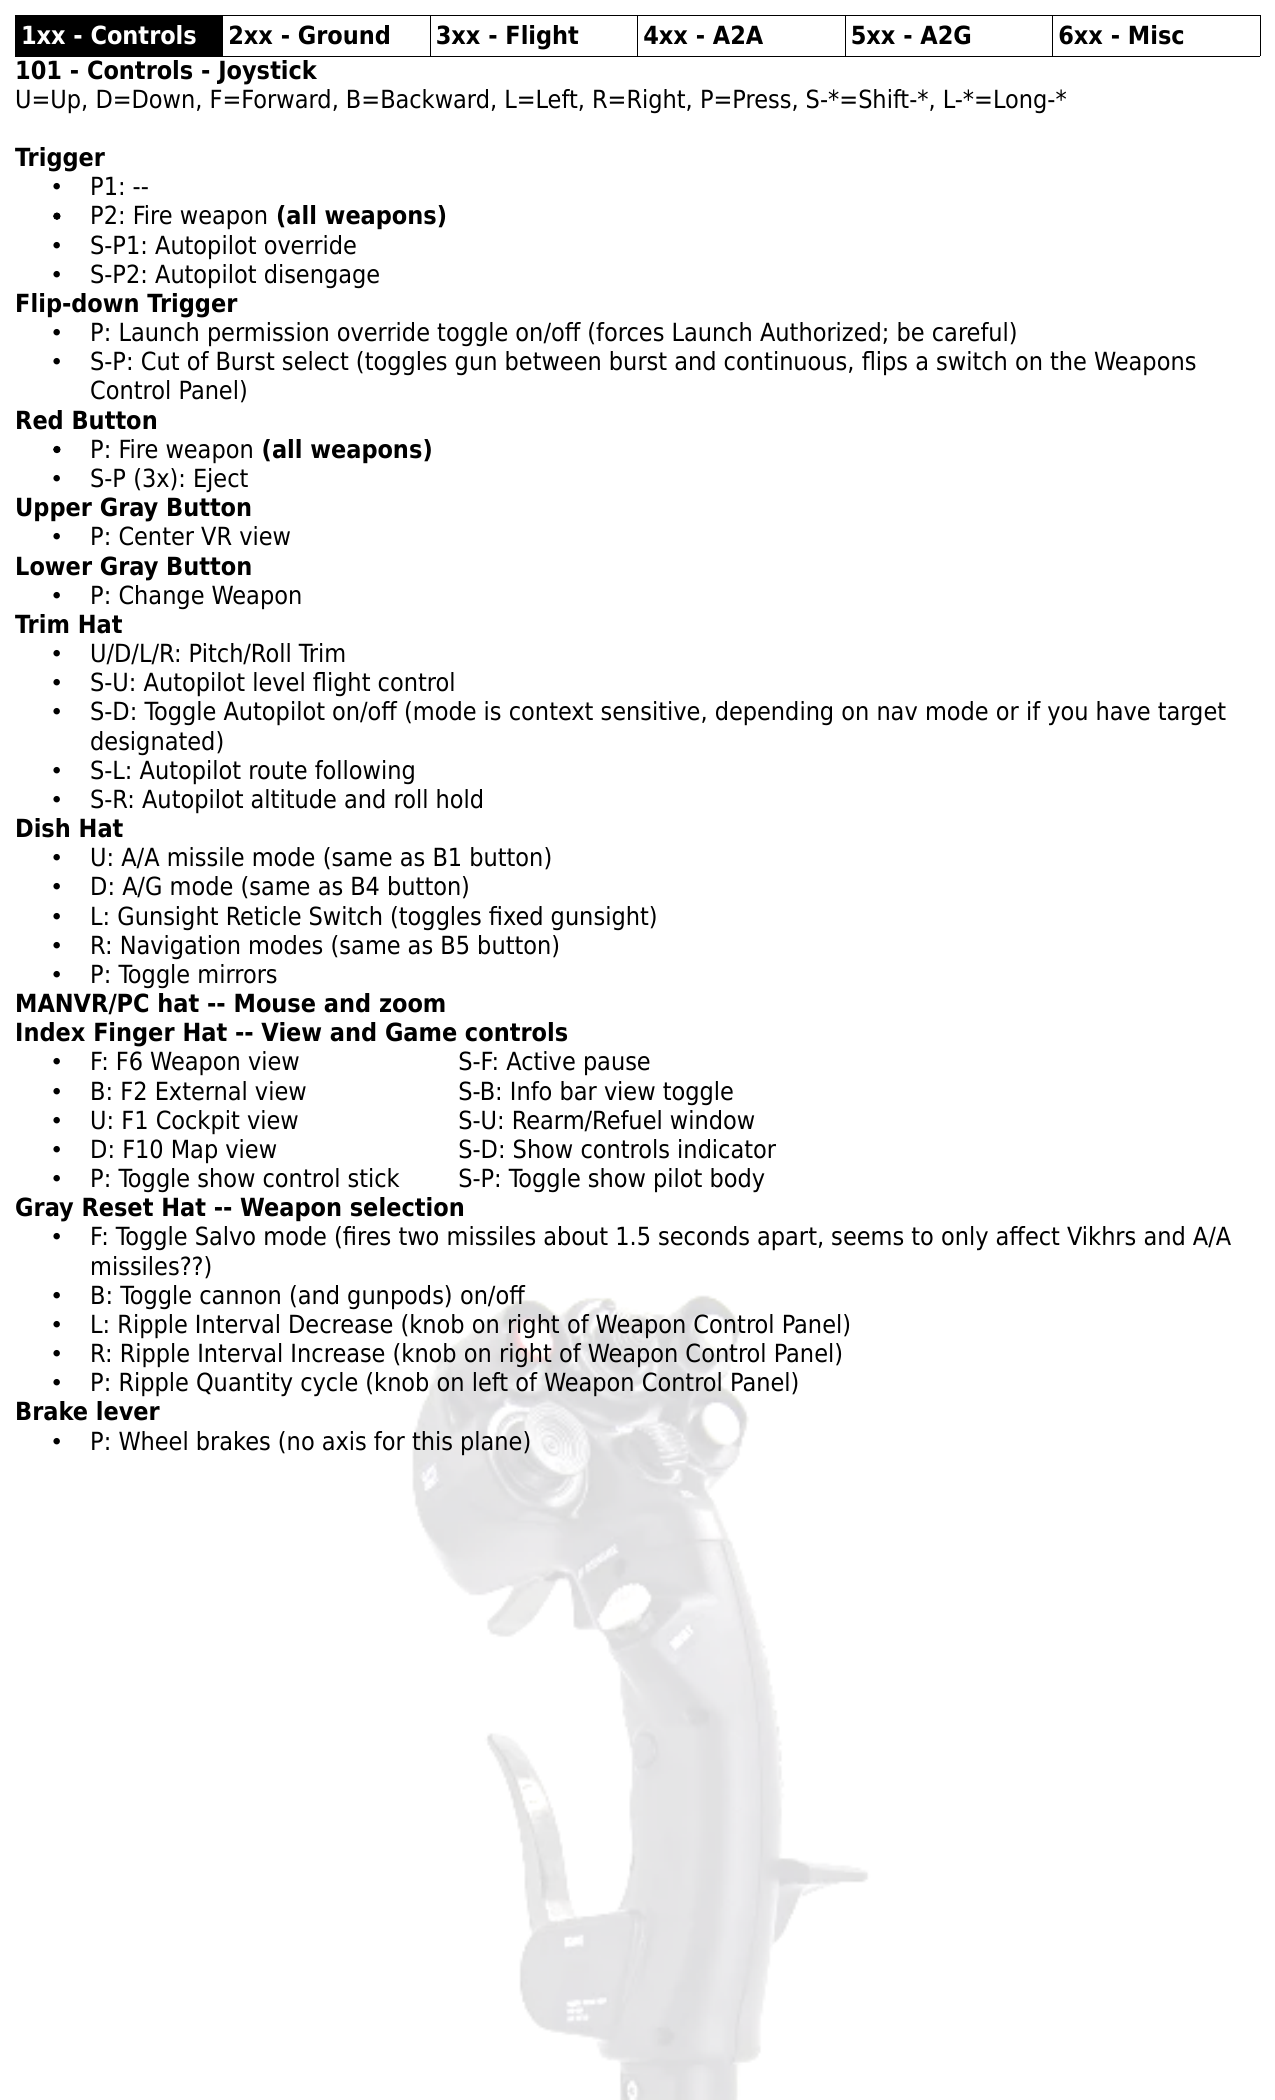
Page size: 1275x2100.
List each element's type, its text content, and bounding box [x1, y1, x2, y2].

list S-U: Autopilot level flight control [52, 668, 1260, 697]
list S-P2: Autopilot disengage [52, 260, 1260, 289]
list P2: Fire weapon (all weapons) [52, 202, 1260, 231]
list P: Wheel brakes (no axis for this plane) [887, 1427, 1260, 1456]
list P: Ripple Quantity cycle (knob on left of Weapon Control Panel) [887, 1368, 1260, 1397]
list S-P1: Autopilot override [52, 231, 1260, 260]
list P: Center VR view [52, 522, 1260, 552]
list U: F1 Cockpit view S-U: Rearm/Refuel window [52, 1106, 1260, 1135]
list D: F10 Map view S-D: Show controls indicator [52, 1135, 1260, 1164]
table_header 3xx - Flight [431, 16, 637, 56]
list D: A/G mode (same as B4 button) [52, 872, 1260, 902]
table_header 6xx - Misc [1053, 16, 1260, 56]
text [887, 1397, 1260, 1427]
text Brake lever [15, 1397, 388, 1427]
list B: F2 External view S-B: Info bar view toggle [52, 1077, 1260, 1106]
text Index Finger Hat -- View and Game controls [15, 1018, 1260, 1047]
table_header 2xx - Ground [223, 16, 430, 56]
text Upper Gray Button [15, 493, 1260, 522]
text MANVR/PC hat -- Mouse and zoom [15, 989, 1260, 1018]
table_header 4xx - A2A [638, 16, 845, 56]
table_header 1xx - Controls [16, 16, 222, 56]
list B: Toggle cannon (and gunpods) on/off [52, 1281, 388, 1310]
text U=Up, D=Down, F=Forward, B=Backward, L=Left, R=Right, P=Press, S-*=Shift-*, L-*=Long-* [15, 85, 1260, 114]
text Dish Hat [15, 814, 1260, 843]
list P1: -- [52, 172, 1260, 202]
list L: Ripple Interval Decrease (knob on right of Weapon Control Panel) [887, 1310, 1260, 1339]
list P: Launch permission override toggle on/off (forces Launch Authorized; be careful) [52, 318, 1260, 347]
list R: Navigation modes (same as B5 button) [52, 931, 1260, 960]
table_header 5xx - A2G [846, 16, 1052, 56]
text Trigger [15, 143, 1260, 172]
list S-R: Autopilot altitude and roll hold [52, 785, 1260, 814]
text Flip-down Trigger [15, 289, 1260, 318]
list B: Toggle cannon (and gunpods) on/off [887, 1281, 1260, 1310]
list S-P: Cut of Burst select (toggles gun between burst and continuous, flips a switch on the Weapons Control Panel) [52, 347, 1260, 406]
list P: Fire weapon (all weapons) [52, 435, 1260, 464]
text Red Button [15, 406, 1260, 435]
list U/D/L/R: Pitch/Roll Trim [52, 639, 1260, 668]
text 101 - Controls - Joystick [15, 57, 1260, 85]
list L: Ripple Interval Decrease (knob on right of Weapon Control Panel) [52, 1310, 388, 1339]
list P: Ripple Quantity cycle (knob on left of Weapon Control Panel) [52, 1368, 388, 1397]
list S-P (3x): Eject [52, 464, 1260, 493]
list P: Change Weapon [52, 581, 1260, 610]
list P: Toggle show control stick S-P: Toggle show pilot body [52, 1164, 1260, 1193]
list S-L: Autopilot route following [52, 756, 1260, 785]
text Trim Hat [15, 610, 1260, 639]
list R: Ripple Interval Increase (knob on right of Weapon Control Panel) [887, 1339, 1260, 1368]
list L: Gunsight Reticle Switch (toggles fixed gunsight) [52, 902, 1260, 931]
text Gray Reset Hat -- Weapon selection [15, 1193, 1260, 1222]
list U: A/A missile mode (same as B1 button) [52, 843, 1260, 872]
list F: Toggle Salvo mode (fires two missiles about 1.5 seconds apart, seems to only affect Vikhrs and A/A missiles??) [52, 1222, 1260, 1281]
list F: F6 Weapon view S-F: Active pause [52, 1047, 1260, 1077]
list P: Wheel brakes (no axis for this plane) [52, 1427, 388, 1456]
list S-D: Toggle Autopilot on/off (mode is context sensitive, depending on nav mode or if you have target designated) [52, 697, 1260, 756]
text Lower Gray Button [15, 552, 1260, 581]
list P: Toggle mirrors [52, 960, 1260, 989]
list R: Ripple Interval Increase (knob on right of Weapon Control Panel) [52, 1339, 388, 1368]
